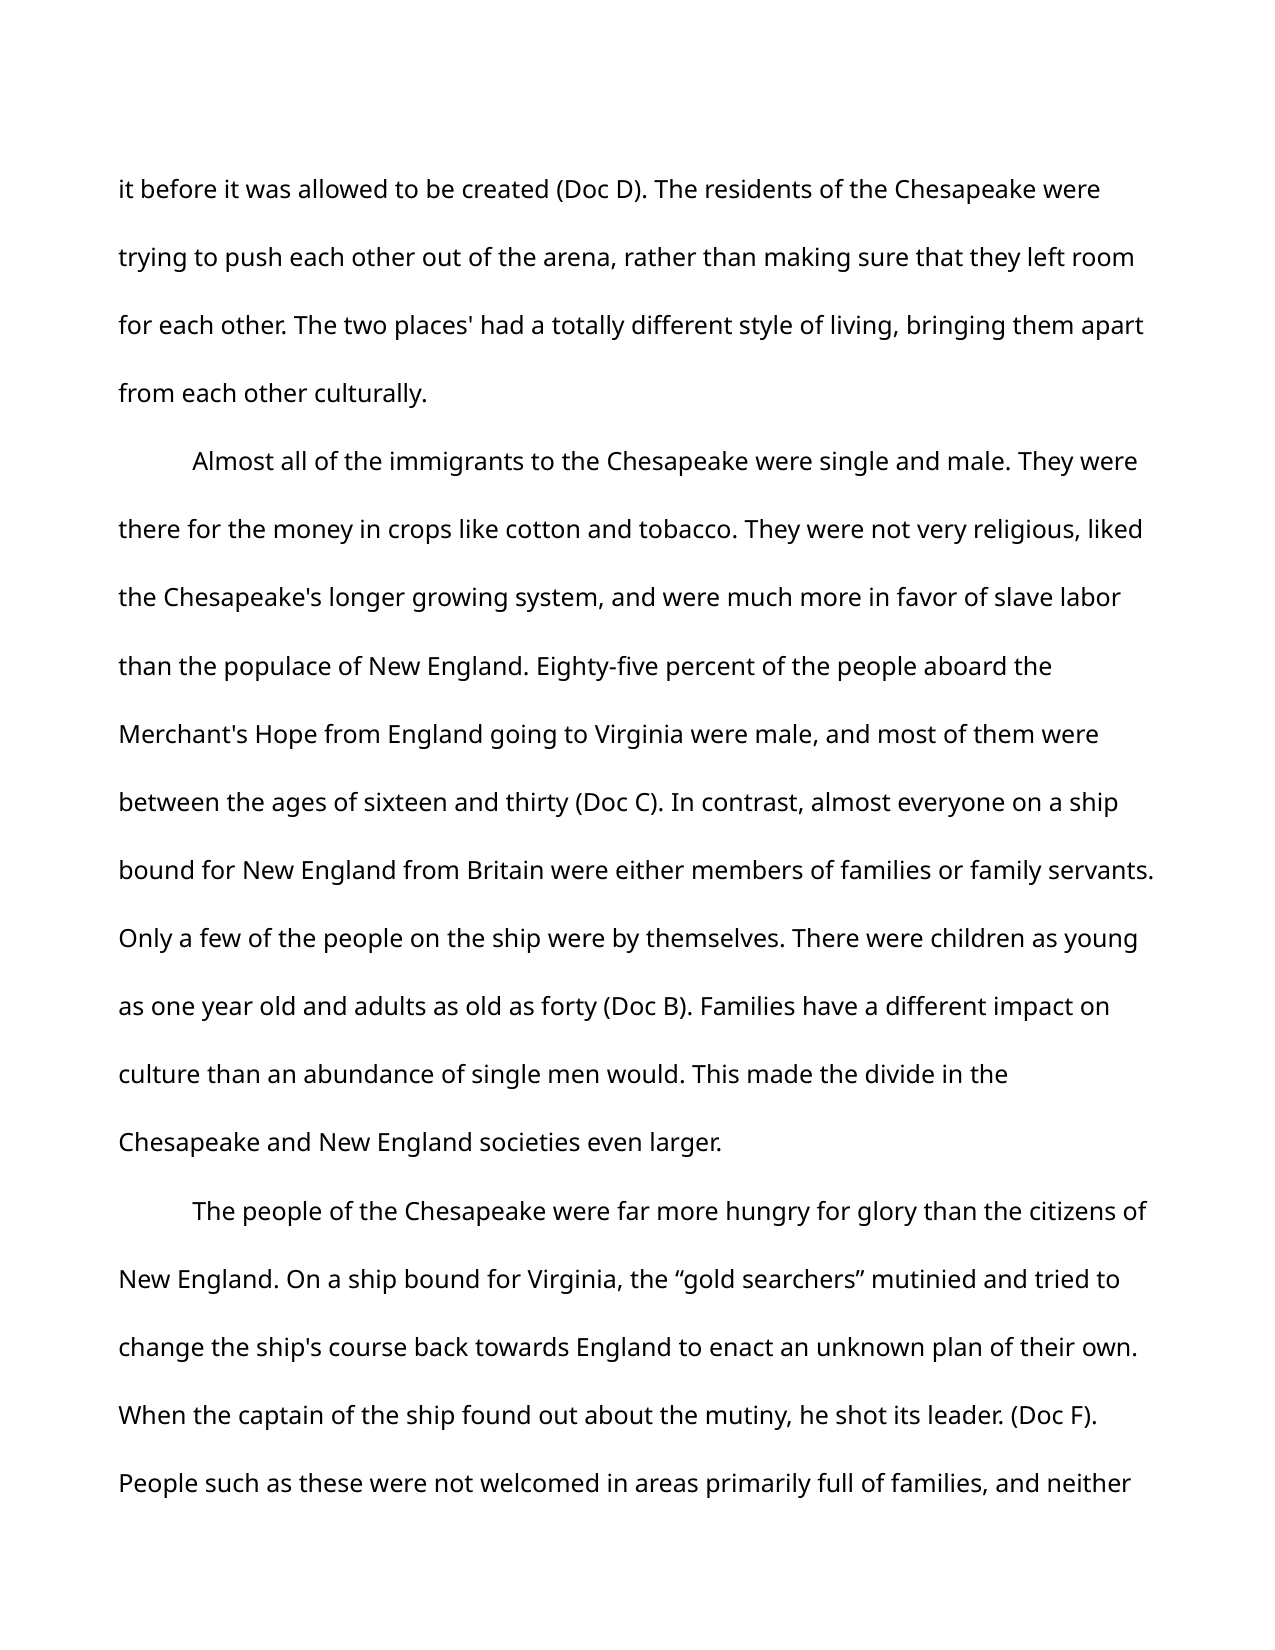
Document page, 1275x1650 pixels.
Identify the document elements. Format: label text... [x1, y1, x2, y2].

text it before it was allowed to be created (Doc D). The residents of the Chesapeake were trying to push each other out of the arena, rather than making sure that they left room for each other. The two places' had a totally different style of living, bringing them apart from each other culturally. [118, 171, 1157, 410]
text The people of the Chesapeake were far more hungry for glory than the citizens of New England. On a ship bound for Virginia, the “gold searchers” mutinied and tried to change the ship's course back towards England to enact an unknown plan of their own. When the captain of the ship found out about the mutiny, he shot its leader. (Doc F). People such as these were not welcomed in areas primarily full of families, and neither [118, 1193, 1157, 1500]
text Almost all of the immigrants to the Chesapeake were single and male. They were there for the money in crops like cotton and tobacco. They were not very religious, liked the Chesapeake's longer growing system, and were much more in favor of slave labor than the populace of New England. Eighty-five percent of the people aboard the Merchant's Hope from England going to Virginia were male, and most of them were between the ages of sixteen and thirty (Doc C). In contrast, almost everyone on a ship bound for New England from Britain were either members of families or family servants. Only a few of the people on the ship were by themselves. There were children as young as one year old and adults as old as forty (Doc B). Families have a different impact on culture than an abundance of single men would. This made the divide in the Chesapeake and New England societies even larger. [118, 444, 1157, 1159]
